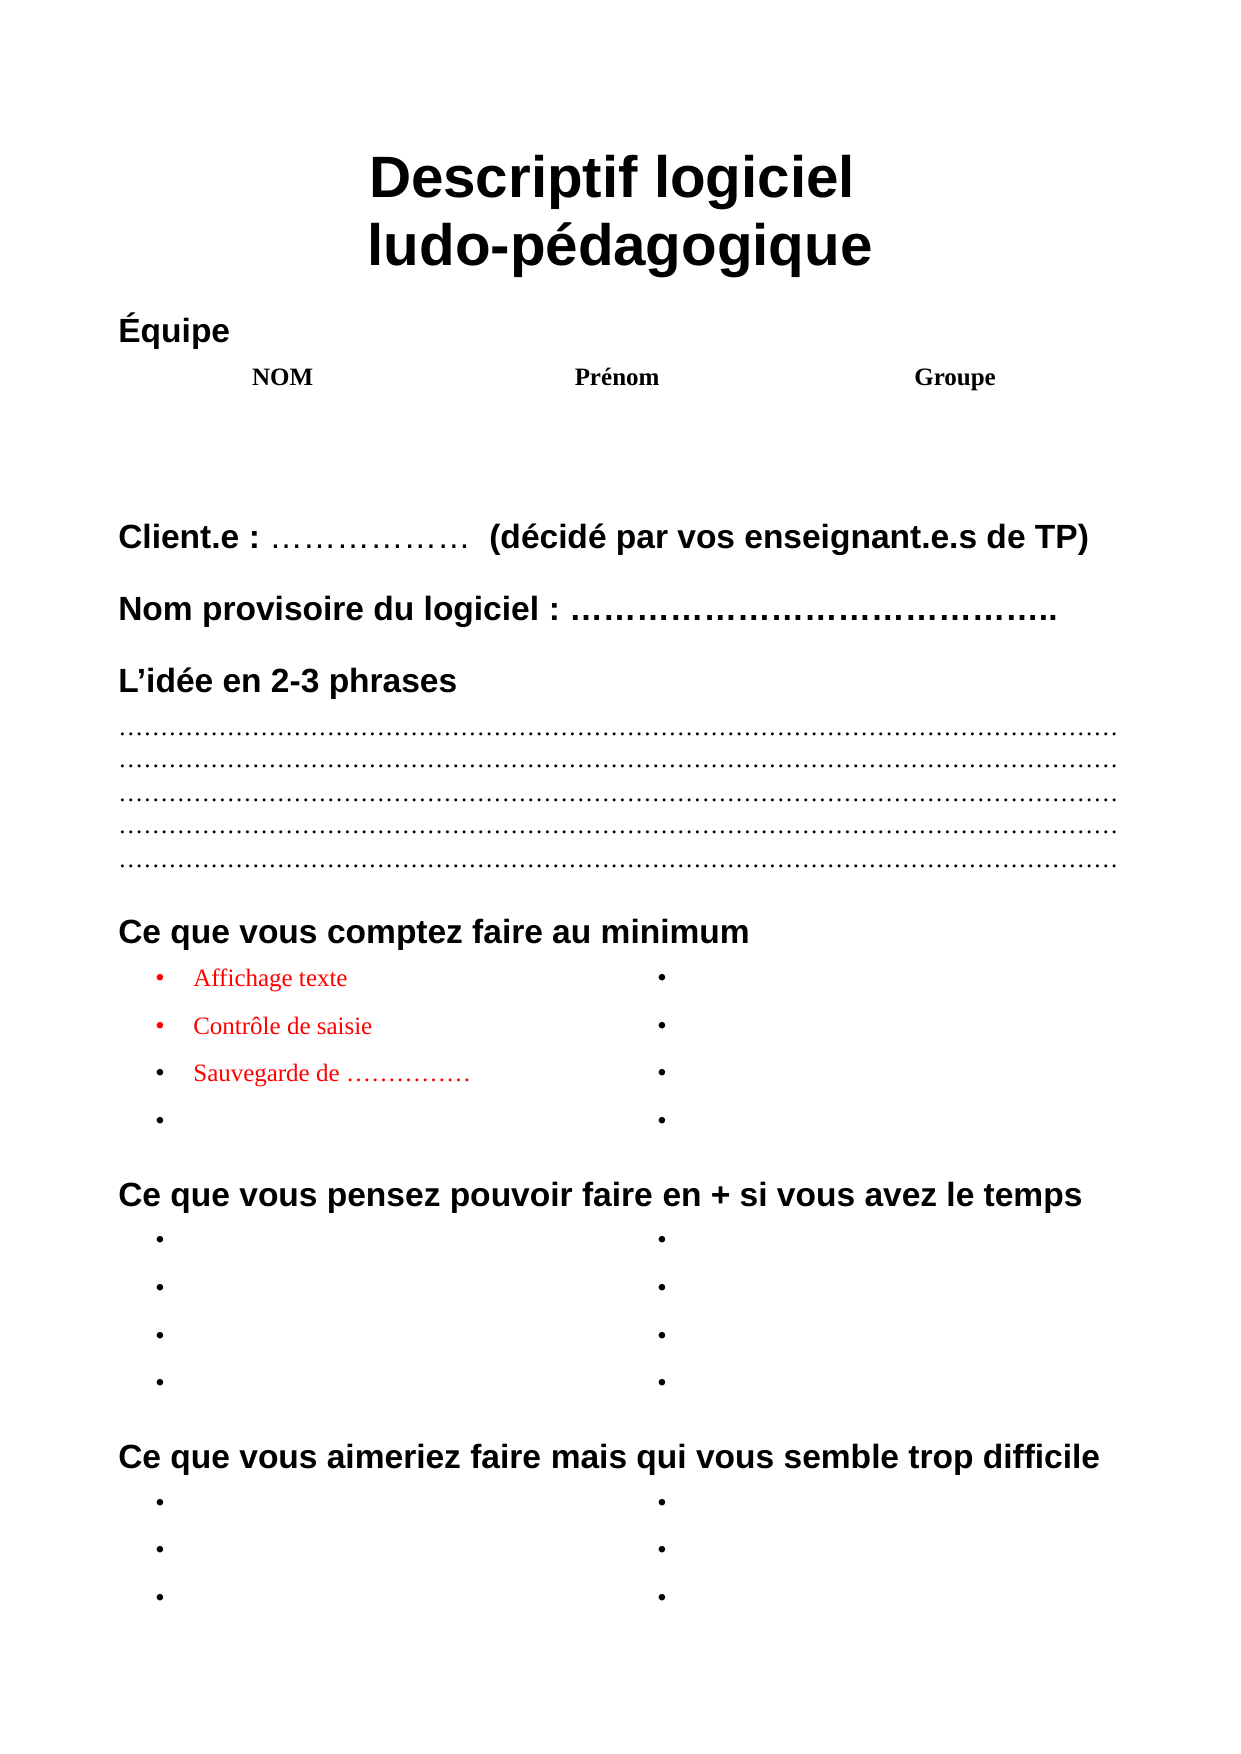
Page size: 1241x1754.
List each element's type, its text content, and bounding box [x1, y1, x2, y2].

subtitle Ce que vous aimeriez faire mais qui vous semble trop difficile [118, 1437, 1122, 1476]
table_header Groupe [788, 362, 1122, 409]
table_cell [453, 409, 787, 438]
subtitle Ce que vous comptez faire au minimum [118, 912, 1122, 951]
table_cell [118, 438, 453, 467]
list Contrôle de saisie [156, 1011, 620, 1039]
table_cell [118, 409, 453, 438]
table_cell [788, 438, 1122, 467]
subtitle Nom provisoire du logiciel : …………………………………….. [118, 588, 1122, 627]
title Descriptif logiciel ludo-pédagogique [118, 143, 1122, 277]
list Sauvegarde de …………… [156, 1058, 620, 1087]
table_cell [788, 409, 1122, 438]
list Affichage texte [156, 963, 620, 992]
subtitle Ce que vous pensez pouvoir faire en + si vous avez le temps [118, 1174, 1122, 1213]
table_cell [453, 438, 787, 467]
table_header Prénom [453, 362, 787, 409]
table_header NOM [118, 362, 453, 409]
text …………………………………………………………………………………………………………………………………………………………………………………………………………………………………………………………………………………………………………………………………………………………………………………………………………………………………………………………………………………………………………………………………………………… [118, 712, 1122, 872]
subtitle Équipe [118, 311, 1122, 349]
subtitle Client.e : ……………… (décidé par vos enseignant.e.s de TP) [118, 516, 1122, 555]
subtitle L’idée en 2-3 phrases [118, 660, 1122, 699]
